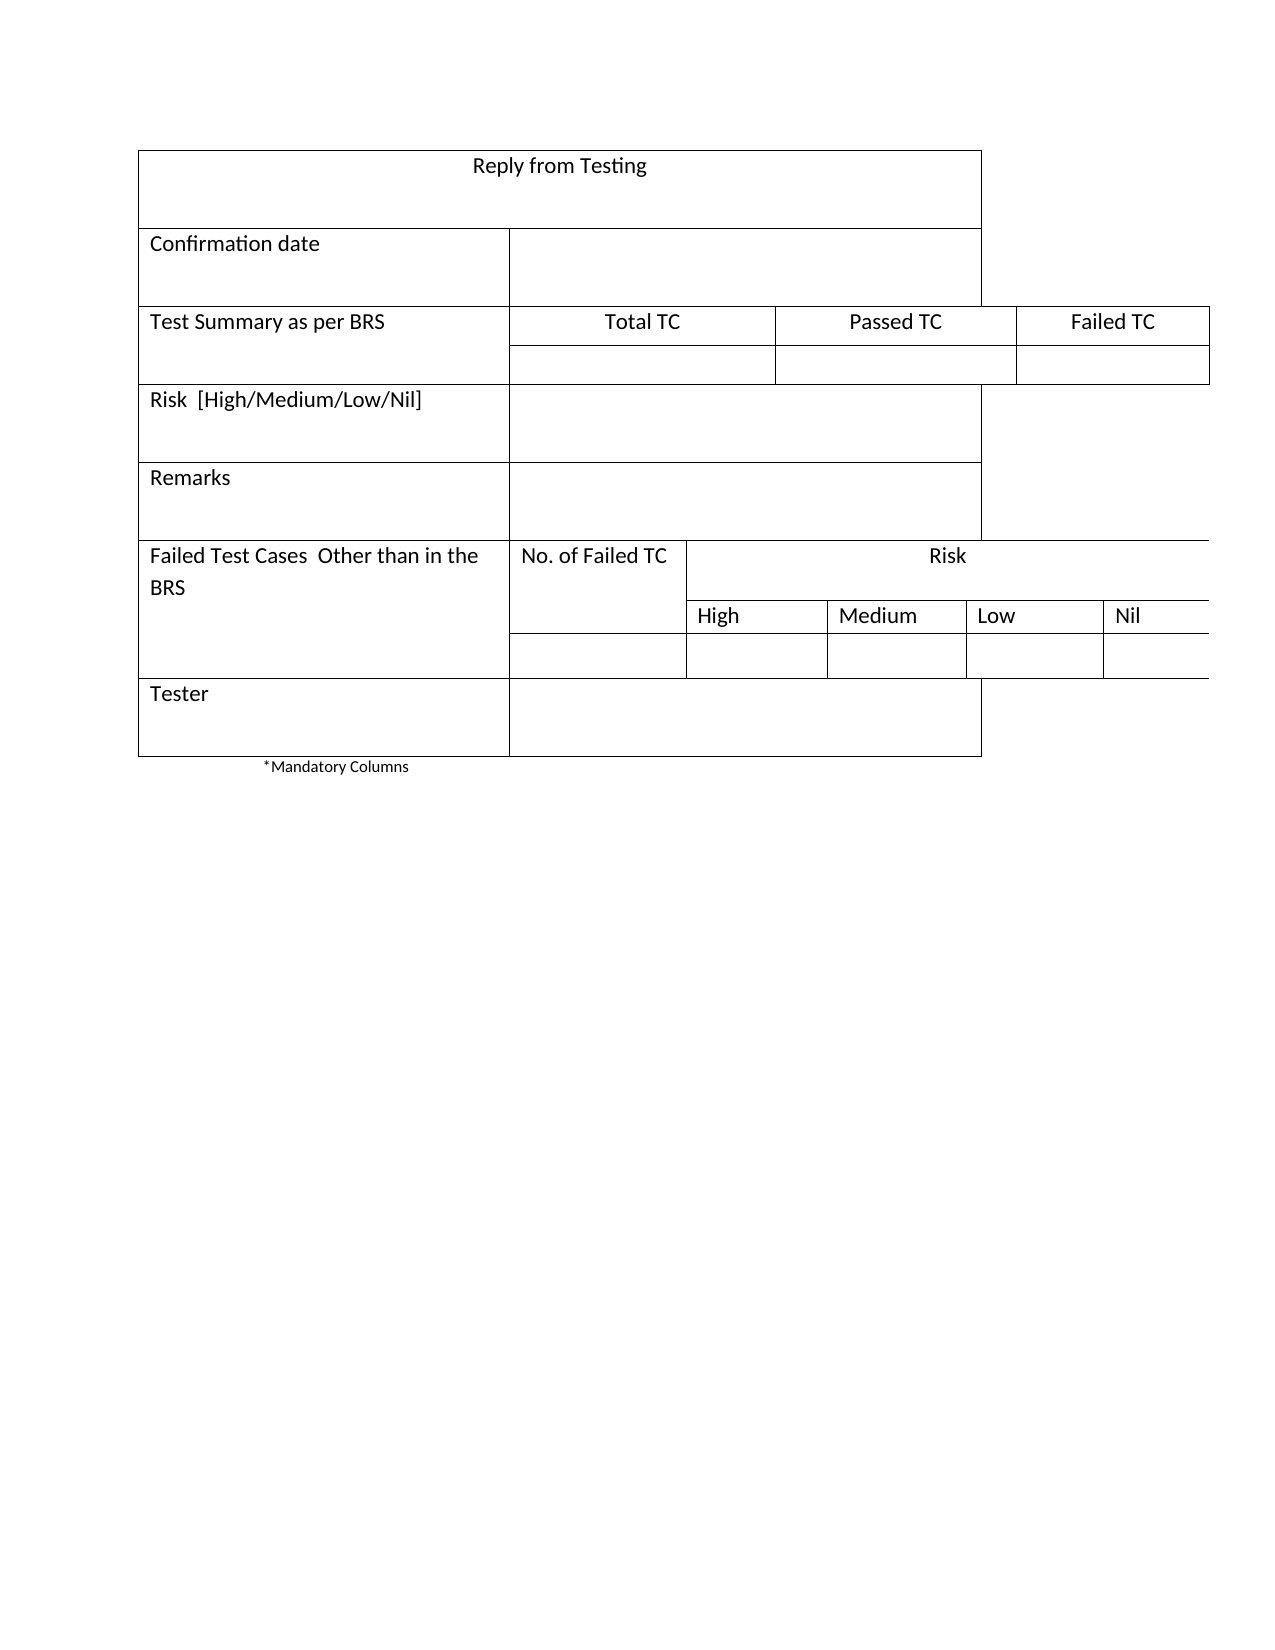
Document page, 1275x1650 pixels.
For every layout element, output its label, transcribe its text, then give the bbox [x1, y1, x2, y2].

table_cell [1017, 346, 1209, 384]
table_cell Remarks [139, 463, 509, 540]
table_cell Tester [139, 679, 509, 756]
table_cell [967, 634, 1103, 678]
table_cell [828, 634, 966, 678]
table_cell Total TC [510, 307, 775, 345]
table_cell High [687, 601, 827, 633]
table_cell Low [967, 601, 1103, 633]
table_cell [982, 228, 1209, 306]
table_cell Risk [High/Medium/Low/Nil] [139, 385, 509, 462]
table_cell [510, 385, 981, 462]
table_cell Confirmation date [139, 229, 509, 306]
table_cell Reply from Testing [139, 151, 981, 228]
table_cell [510, 346, 775, 384]
table_cell [982, 679, 1209, 756]
table_cell Failed TC [1017, 307, 1209, 345]
table_cell Medium [828, 601, 966, 633]
table_cell [510, 229, 981, 306]
table_cell [687, 634, 827, 678]
table_cell [982, 150, 1209, 228]
table_cell [510, 463, 981, 540]
table_cell [776, 346, 1016, 384]
table_cell [982, 385, 1209, 462]
table_cell [1104, 634, 1209, 678]
table_cell Risk [687, 541, 1209, 600]
table_cell Test Summary as per BRS [139, 307, 509, 384]
table_cell Failed Test Cases Other than in the BRS [139, 541, 509, 678]
table_cell [510, 679, 981, 756]
table_cell [510, 634, 686, 678]
table_cell No. of Failed TC [510, 541, 686, 633]
table_cell Passed TC [776, 307, 1016, 345]
table_cell Nil [1104, 601, 1209, 633]
table_cell [982, 462, 1209, 540]
text *Mandatory Columns [262, 757, 1125, 777]
